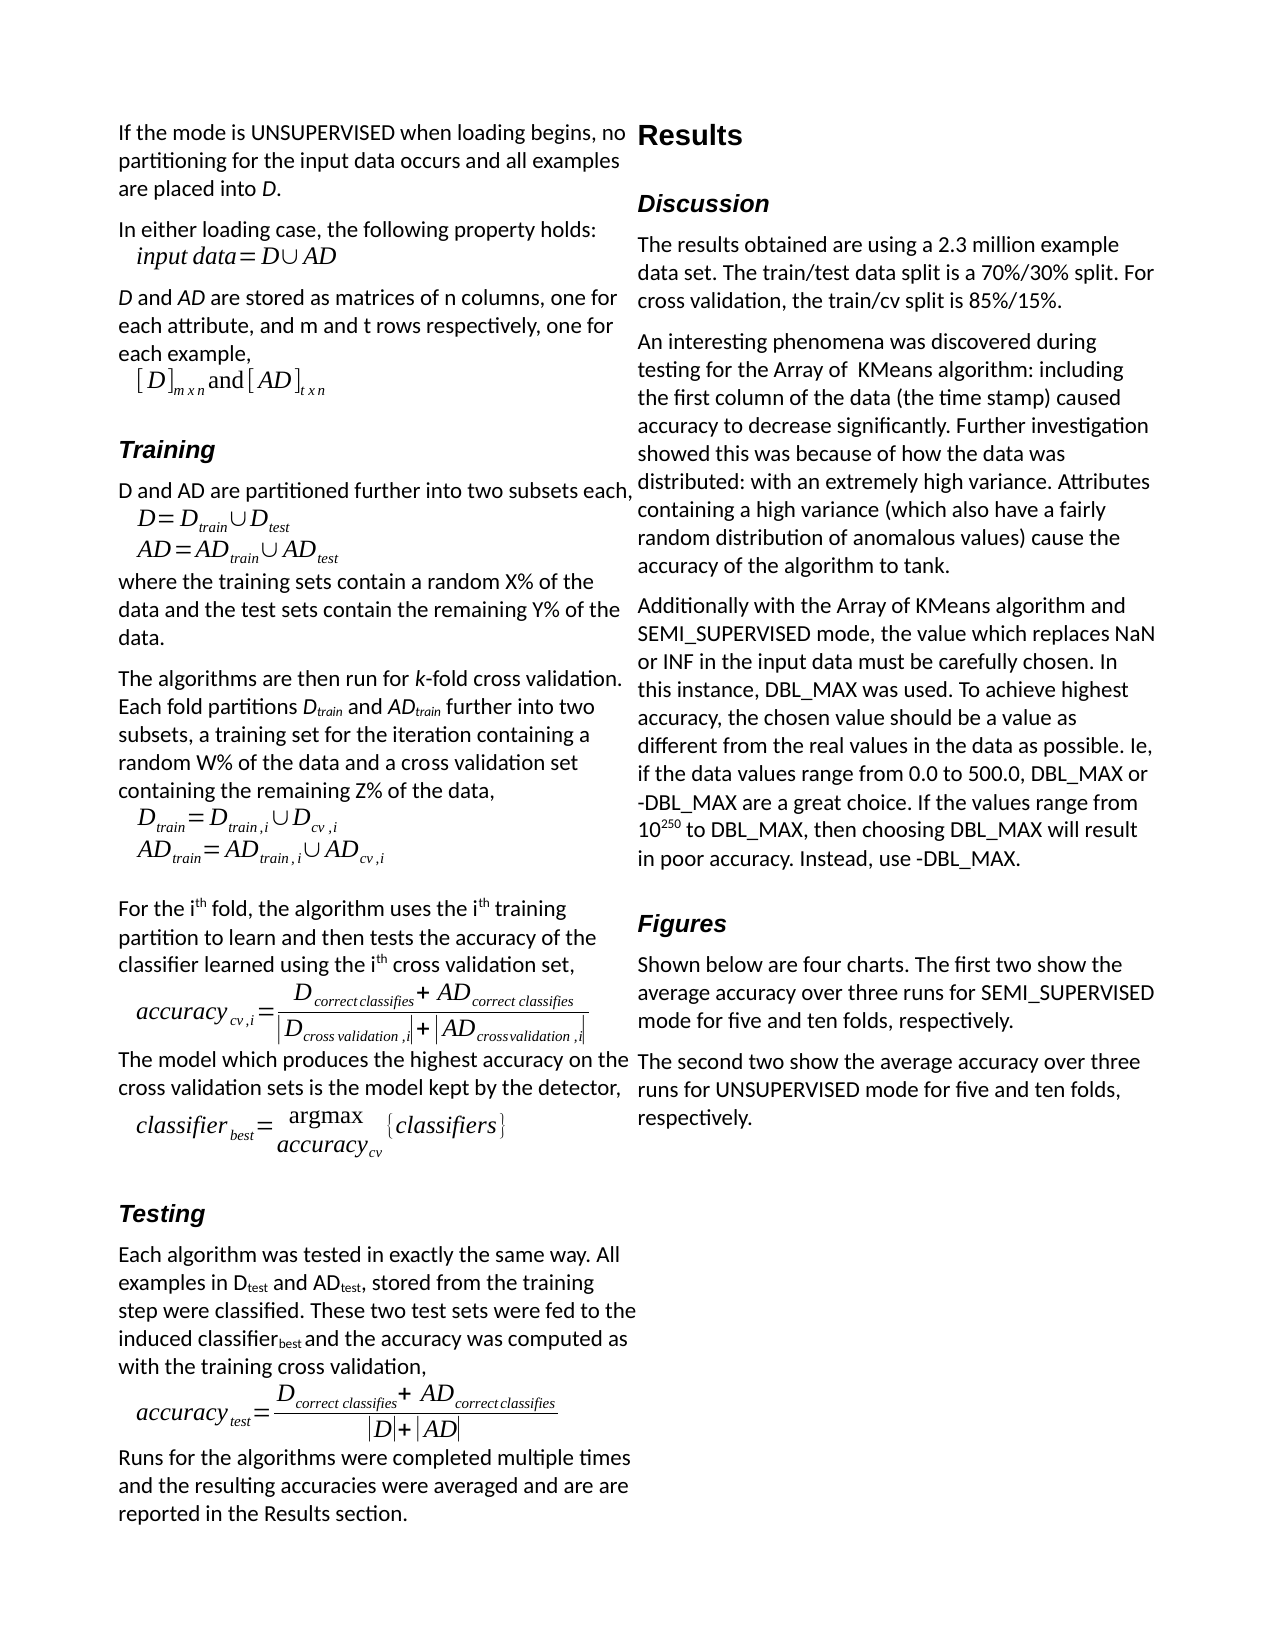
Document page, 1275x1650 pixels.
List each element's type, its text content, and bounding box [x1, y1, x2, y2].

text If the mode is UNSUPERVISED when loading begins, no partitioning for the input data occurs and all examples are placed into D. [118, 118, 637, 202]
text Each algorithm was tested in exactly the same way. All examples in Dtest and ADtest, stored from the training step were classified. These two test sets were fed to the induced classifierbest and the accuracy was computed as with the training cross validation, Runs for the algorithms were completed multiple times and the resulting accuracies were averaged and are are reported in the Results section. [118, 1240, 637, 1527]
text The results obtained are using a 2.3 million example data set. The train/test data split is a 70%/30% split. For cross validation, the train/cv split is 85%/15%. [637, 230, 1157, 314]
text D and AD are partitioned further into two subsets each, where the training sets contain a random X% of the data and the test sets contain the remaining Y% of the data. [118, 477, 637, 651]
text An interesting phenomena was discovered during testing for the Array of KMeans algorithm: including the first column of the data (the time stamp) caused accuracy to decrease significantly. Further investigation showed this was because of how the data was distributed: with an extremely high variance. Attributes containing a high variance (which also have a fairly random distribution of anomalous values) cause the accuracy of the algorithm to tank. [637, 327, 1157, 579]
text In either loading case, the following property holds: [118, 215, 637, 270]
subtitle Testing [118, 1199, 637, 1227]
text The second two show the average accuracy over three runs for UNSUPERVISED mode for five and ten folds, respectively. [637, 1047, 1157, 1131]
subtitle Results [637, 118, 1157, 152]
text Shown below are four charts. The first two show the average accuracy over three runs for SEMI_SUPERVISED mode for five and ten folds, respectively. [637, 950, 1157, 1034]
text D and AD are stored as matrices of n columns, one for each attribute, and m and t rows respectively, one for each example, [118, 283, 637, 398]
text The algorithms are then run for k-fold cross validation. Each fold partitions Dtrain and ADtrain further into two subsets, a training set for the iteration containing a random W% of the data and a cross validation set containing the remaining Z% of the data, For the ith fold, the algorithm uses the ith training partition to learn and then tests the accuracy of the classifier learned using the ith cross validation set, The model which produces the highest accuracy on the cross validation sets is the model kept by the detector, [118, 664, 637, 1161]
text Additionally with the Array of KMeans algorithm and SEMI_SUPERVISED mode, the value which replaces NaN or INF in the input data must be carefully chosen. In this instance, DBL_MAX was used. To achieve highest accuracy, the chosen value should be a value as different from the real values in the data as possible. Ie, if the data values range from 0.0 to 500.0, DBL_MAX or -DBL_MAX are a great choice. If the values range from 10250 to DBL_MAX, then choosing DBL_MAX will result in poor accuracy. Instead, use -DBL_MAX. [637, 591, 1157, 872]
subtitle Training [118, 436, 637, 464]
subtitle Figures [637, 909, 1157, 938]
subtitle Discussion [637, 189, 1157, 218]
